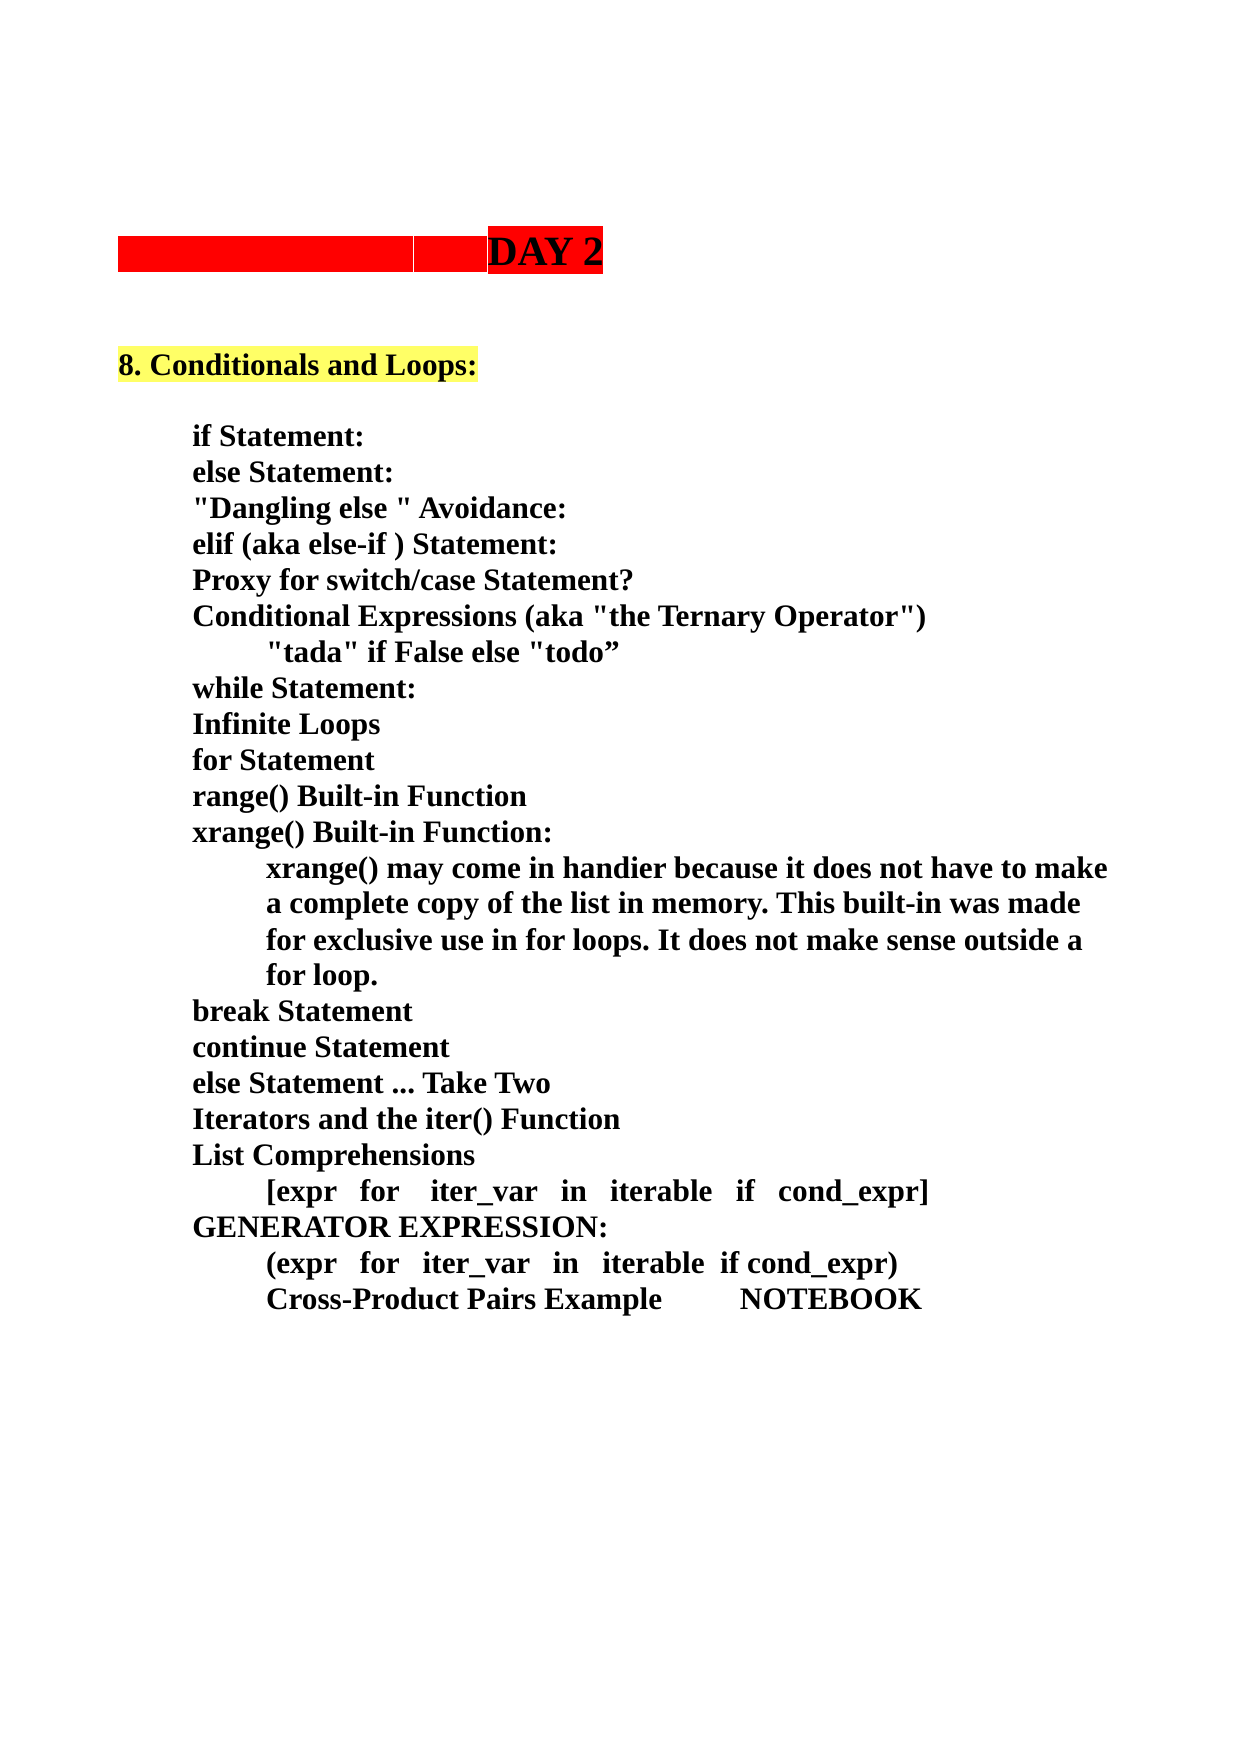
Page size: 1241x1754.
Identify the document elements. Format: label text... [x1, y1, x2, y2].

text Iterators and the iter() Function [118, 1100, 1122, 1136]
text for Statement [118, 741, 1122, 777]
text Infinite Loops [118, 705, 1122, 741]
text if Statement: [118, 418, 1122, 453]
text DAY 2 [118, 226, 1122, 274]
text Cross-Product Pairs Example NOTEBOOK [118, 1280, 1122, 1316]
text xrange() Built-in Function: [118, 813, 1122, 849]
text break Statement [118, 993, 1122, 1028]
text Conditional Expressions (aka "the Ternary Operator") [118, 597, 1122, 633]
text else Statement ... Take Two [118, 1064, 1122, 1100]
text range() Built-in Function [118, 777, 1122, 813]
text 8. Conditionals and Loops: [118, 346, 1122, 382]
text "Dangling else " Avoidance: [118, 489, 1122, 525]
text elif (aka else-if ) Statement: [118, 525, 1122, 561]
text [expr for iter_var in iterable if cond_expr] [118, 1172, 1122, 1208]
text Proxy for switch/case Statement? [118, 561, 1122, 597]
text for exclusive use in for loops. It does not make sense outside a for loop. [118, 921, 1122, 993]
text "tada" if False else "todo” [118, 633, 1122, 669]
text continue Statement [118, 1028, 1122, 1064]
text (expr for iter_var in iterable if cond_expr) [118, 1244, 1122, 1280]
text xrange() may come in handier because it does not have to make a complete copy of the list in memory. This built-in was made [118, 849, 1122, 921]
text GENERATOR EXPRESSION: [118, 1208, 1122, 1244]
text else Statement: [118, 453, 1122, 489]
text List Comprehensions [118, 1136, 1122, 1172]
text while Statement: [118, 669, 1122, 705]
